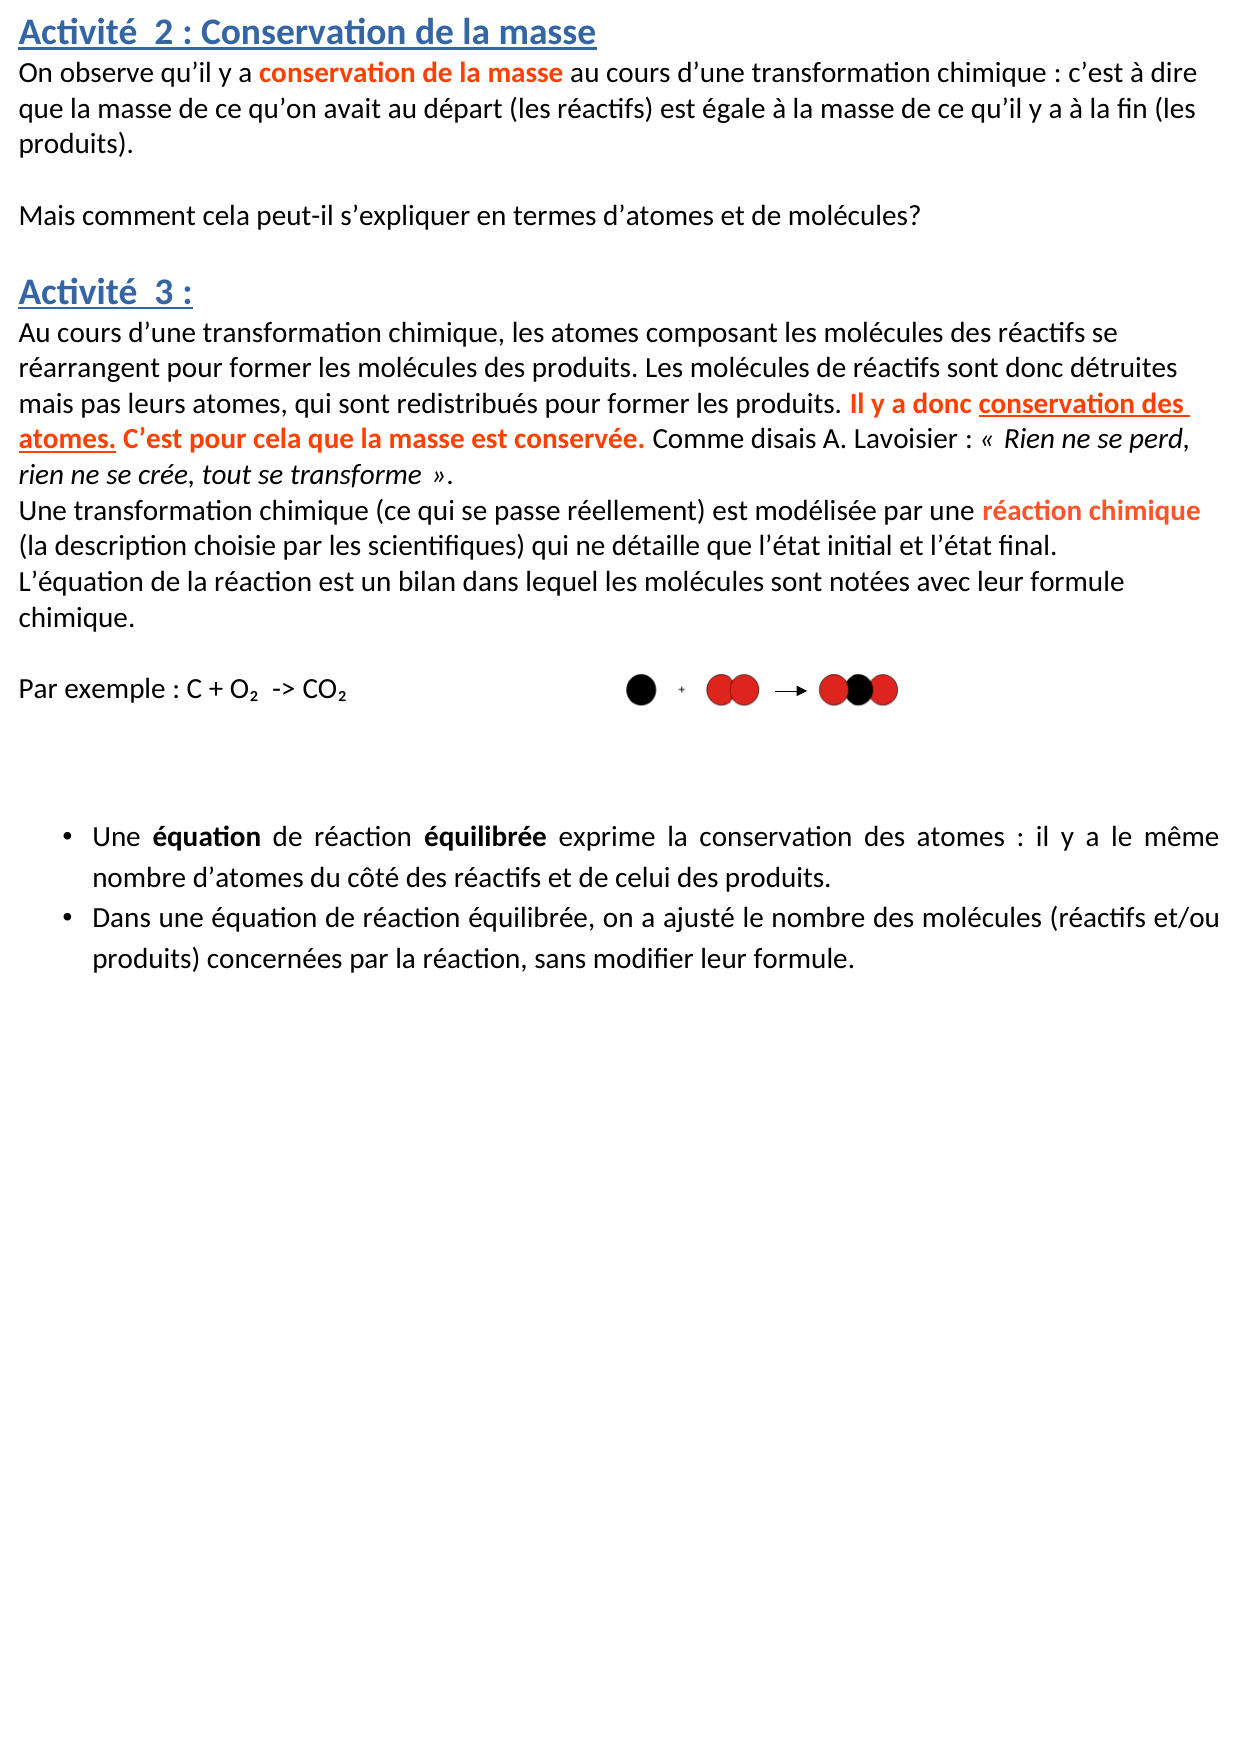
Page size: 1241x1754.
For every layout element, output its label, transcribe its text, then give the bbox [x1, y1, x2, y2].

list Dans une équation de réaction équilibrée, on a ajusté le nombre des molécules (réactifs et/ou produits) concernées par la réaction, sans modifier leur formule. [62, 899, 1221, 976]
text Activité 3 : [18, 268, 1221, 314]
text Activité 2 : Conservation de la masse [18, 8, 1221, 54]
picture [609, 662, 913, 711]
text L’équation de la réaction est un bilan dans lequel les molécules sont notées avec leur formule chimique. [18, 563, 1221, 634]
text Au cours d’une transformation chimique, les atomes composant les molécules des réactifs se réarrangent pour former les molécules des produits. Les molécules de réactifs sont donc détruites mais pas leurs atomes, qui sont redistribués pour former les produits. Il y a donc conservation des atomes. C’est pour cela que la masse est conservée. Comme disais A. Lavoisier : « Rien ne se perd, rien ne se crée, tout se transforme ». [18, 314, 1221, 492]
text Par exemple : C + O₂ -> CO₂ [18, 670, 609, 706]
list Une équation de réaction équilibrée exprime la conservation des atomes : il y a le même nombre d’atomes du côté des réactifs et de celui des produits. [62, 818, 1221, 894]
text [913, 670, 1221, 706]
text Une transformation chimique (ce qui se passe réellement) est modélisée par une réaction chimique (la description choisie par les scientifiques) qui ne détaille que l’état initial et l’état final. [18, 492, 1221, 563]
text On observe qu’il y a conservation de la masse au cours d’une transformation chimique : c’est à dire que la masse de ce qu’on avait au départ (les réactifs) est égale à la masse de ce qu’il y a à la fin (les produits). [18, 54, 1221, 161]
text Mais comment cela peut-il s’expliquer en termes d’atomes et de molécules? [18, 197, 1221, 232]
